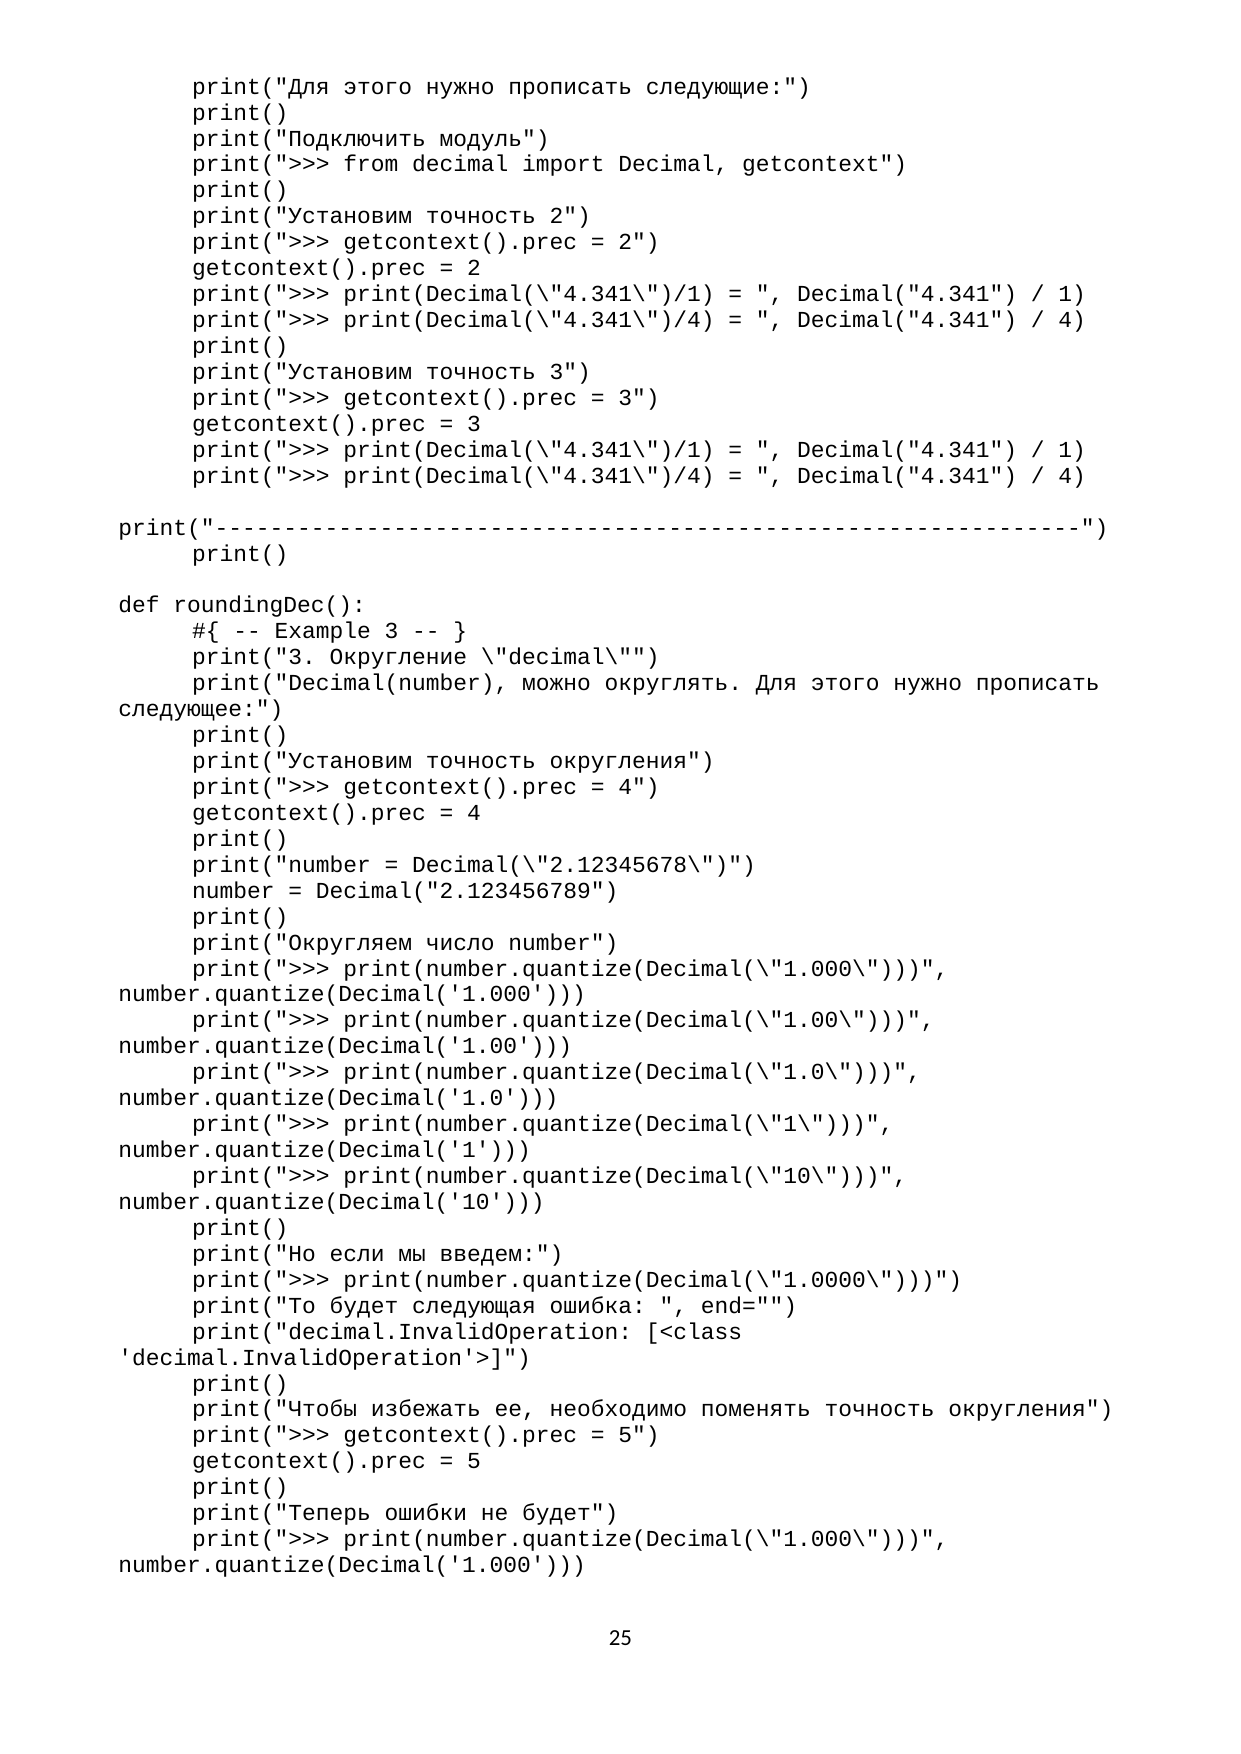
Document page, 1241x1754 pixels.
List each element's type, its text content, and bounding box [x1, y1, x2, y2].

text print(">>> print(Decimal(\"4.341\")/1) = ", Decimal("4.341") / 1) [118, 438, 1122, 464]
text print() [118, 723, 1122, 749]
text print("Чтобы избежать ее, необходимо поменять точность округления") [118, 1398, 1122, 1424]
text print() [118, 334, 1122, 360]
text print("Установим точность 3") [118, 360, 1122, 386]
text getcontext().prec = 4 [118, 801, 1122, 827]
text print(">>> getcontext().prec = 3") [118, 386, 1122, 412]
text print("Для этого нужно прописать следующие:") [118, 75, 1122, 101]
text print("Установим точность округления") [118, 749, 1122, 775]
text number = Decimal("2.123456789") [118, 879, 1122, 905]
text print() [118, 1372, 1122, 1398]
text def roundingDec(): [118, 594, 1122, 620]
text print() [118, 1476, 1122, 1502]
text print() [118, 101, 1122, 127]
text print("number = Decimal(\"2.12345678\")") [118, 853, 1122, 879]
text print("Но если мы введем:") [118, 1242, 1122, 1268]
text getcontext().prec = 3 [118, 412, 1122, 438]
text print(">>> from decimal import Decimal, getcontext") [118, 153, 1122, 179]
text print("Decimal(number), можно округлять. Для этого нужно прописать следующее:") [118, 672, 1122, 723]
text print(">>> print(number.quantize(Decimal(\"1\")))", number.quantize(Decimal('1'))) [118, 1112, 1122, 1164]
text print("Подключить модуль") [118, 127, 1122, 153]
text print(">>> print(Decimal(\"4.341\")/4) = ", Decimal("4.341") / 4) [118, 308, 1122, 334]
text print(">>> print(number.quantize(Decimal(\"1.0000\")))") [118, 1268, 1122, 1294]
text getcontext().prec = 2 [118, 257, 1122, 282]
text print(">>> print(number.quantize(Decimal(\"1.000\")))", number.quantize(Decimal('1.000'))) [118, 1527, 1122, 1579]
text print("Теперь ошибки не будет") [118, 1502, 1122, 1527]
text print(">>> print(number.quantize(Decimal(\"10\")))", number.quantize(Decimal('10'))) [118, 1164, 1122, 1216]
text print(">>> getcontext().prec = 5") [118, 1424, 1122, 1450]
text print(">>> getcontext().prec = 2") [118, 231, 1122, 257]
text print("decimal.InvalidOperation: [<class 'decimal.InvalidOperation'>]") [118, 1320, 1122, 1372]
text getcontext().prec = 5 [118, 1450, 1122, 1476]
text print("3. Округление \"decimal\"") [118, 646, 1122, 672]
text print(">>> print(number.quantize(Decimal(\"1.000\")))", number.quantize(Decimal('1.000'))) [118, 957, 1122, 1009]
text print() [118, 905, 1122, 931]
text print("Установим точность 2") [118, 205, 1122, 231]
text print("---------------------------------------------------------------") [118, 490, 1122, 542]
text print("Округляем число number") [118, 931, 1122, 957]
text print() [118, 827, 1122, 853]
text #{ -- Example 3 -- } [118, 620, 1122, 646]
text print(">>> print(number.quantize(Decimal(\"1.00\")))", number.quantize(Decimal('1.00'))) [118, 1009, 1122, 1061]
text print() [118, 179, 1122, 205]
text print(">>> getcontext().prec = 4") [118, 775, 1122, 801]
text print(">>> print(number.quantize(Decimal(\"1.0\")))", number.quantize(Decimal('1.0'))) [118, 1061, 1122, 1112]
text print("То будет следующая ошибка: ", end="") [118, 1294, 1122, 1320]
text print() [118, 542, 1122, 568]
text print(">>> print(Decimal(\"4.341\")/1) = ", Decimal("4.341") / 1) [118, 282, 1122, 308]
text print() [118, 1216, 1122, 1242]
text print(">>> print(Decimal(\"4.341\")/4) = ", Decimal("4.341") / 4) [118, 464, 1122, 490]
